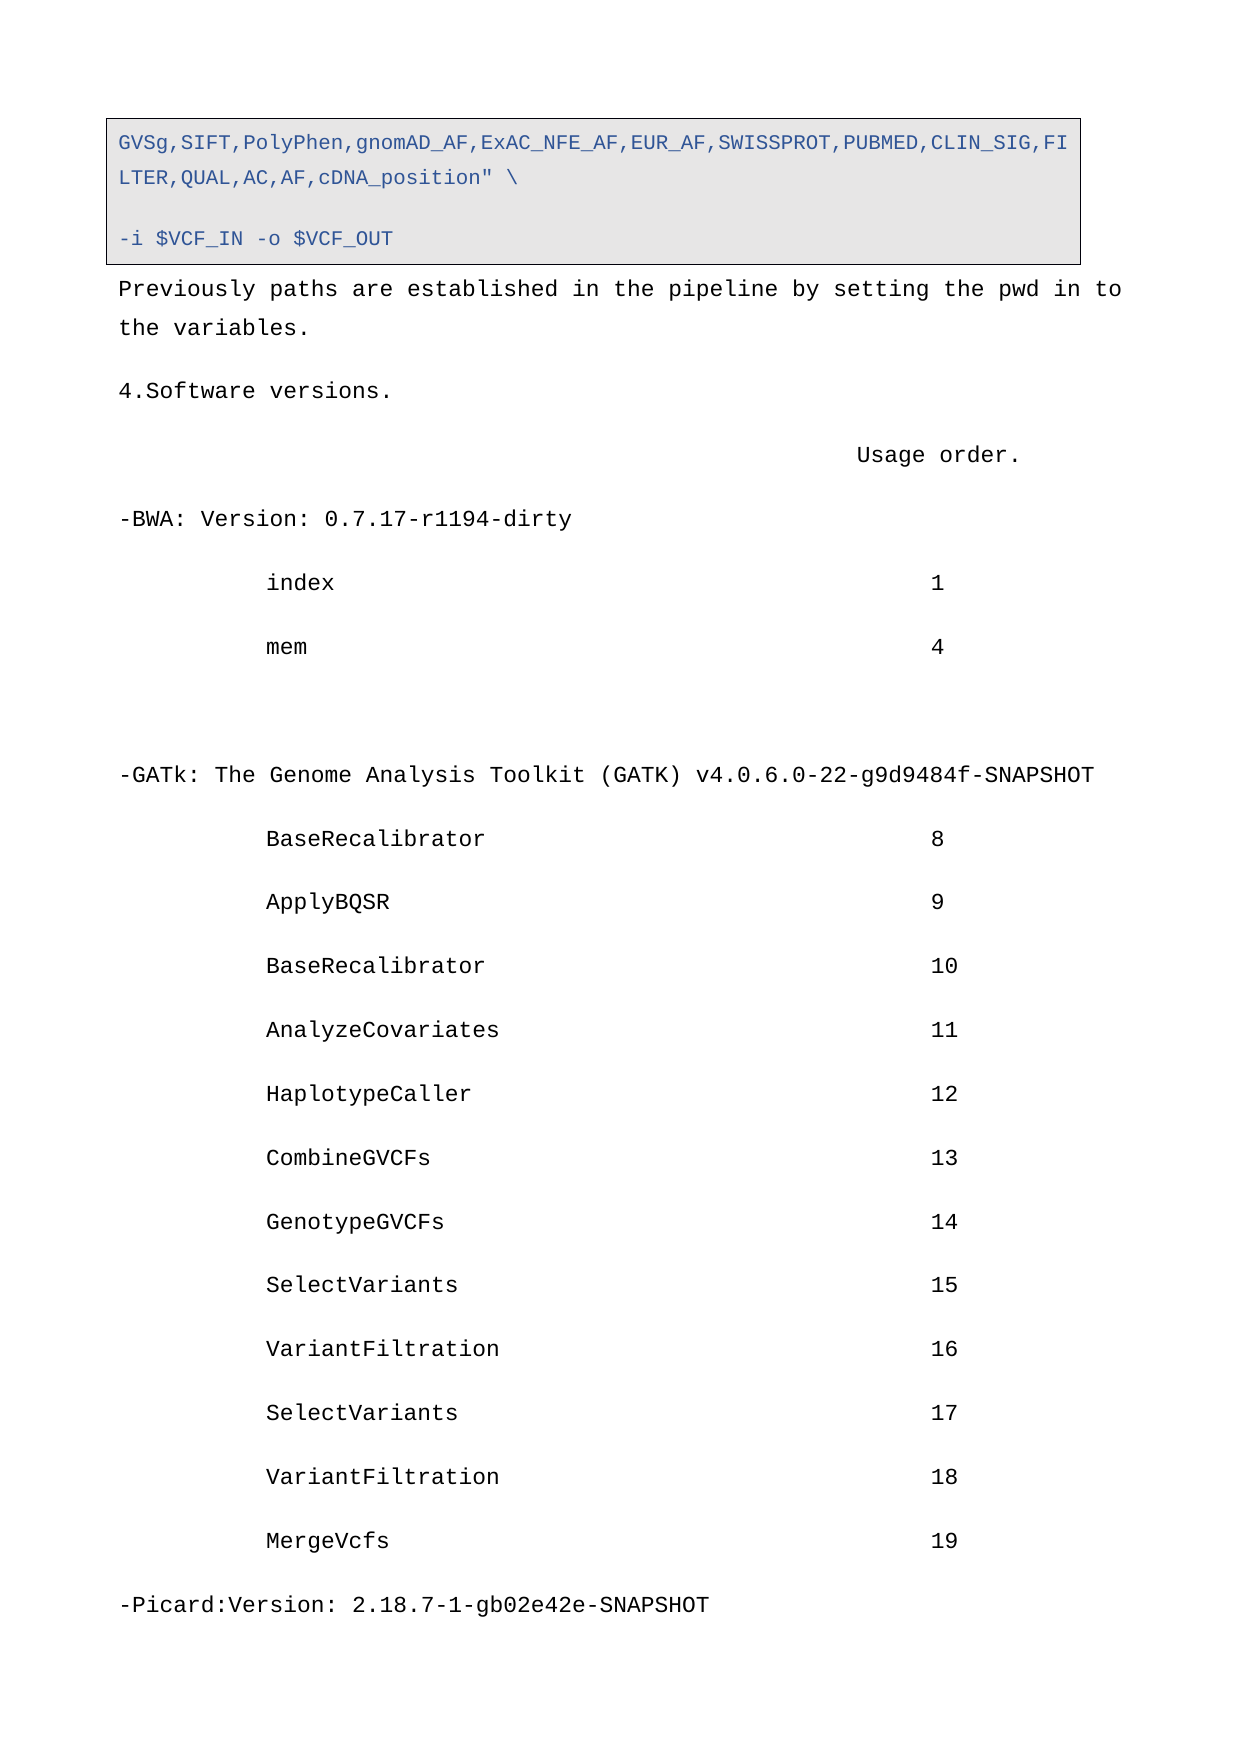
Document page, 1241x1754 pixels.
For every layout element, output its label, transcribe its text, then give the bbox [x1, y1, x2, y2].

text Usage order. [118, 444, 1122, 470]
text Previously paths are established in the pipeline by setting the pwd in to the variables. [118, 277, 1122, 342]
text -BWA: Version: 0.7.17-r1194-dirty [118, 508, 1122, 533]
text ApplyBQSR 9 [118, 891, 1122, 917]
text VariantFiltration 18 [118, 1465, 1122, 1491]
text BaseRecalibrator 8 [118, 827, 1122, 853]
text VariantFiltration 16 [118, 1338, 1122, 1364]
text BaseRecalibrator 10 [118, 954, 1122, 981]
text SelectVariants 17 [118, 1402, 1122, 1427]
text CombineGVCFs 13 [118, 1146, 1122, 1172]
text index 1 [118, 571, 1122, 597]
table_header GVSg,SIFT,PolyPhen,gnomAD_AF,ExAC_NFE_AF,EUR_AF,SWISSPROT,PUBMED,CLIN_SIG,FILTER,QUAL,AC,AF,cDNA_position" \ -i $VCF_IN -o $VCF_OUT [107, 119, 1080, 264]
text -GATk: The Genome Analysis Toolkit (GATK) v4.0.6.0-22-g9d9484f-SNAPSHOT [118, 763, 1122, 789]
text 4.Software versions. [118, 380, 1122, 406]
text mem 4 [118, 635, 1122, 661]
text GenotypeGVCFs 14 [118, 1210, 1122, 1236]
text HaplotypeCaller 12 [118, 1082, 1122, 1108]
text -Picard:Version: 2.18.7-1-gb02e42e-SNAPSHOT [118, 1593, 1122, 1619]
text SelectVariants 15 [118, 1274, 1122, 1300]
text AnalyzeCovariates 11 [118, 1018, 1122, 1044]
text MergeVcfs 19 [118, 1529, 1122, 1555]
